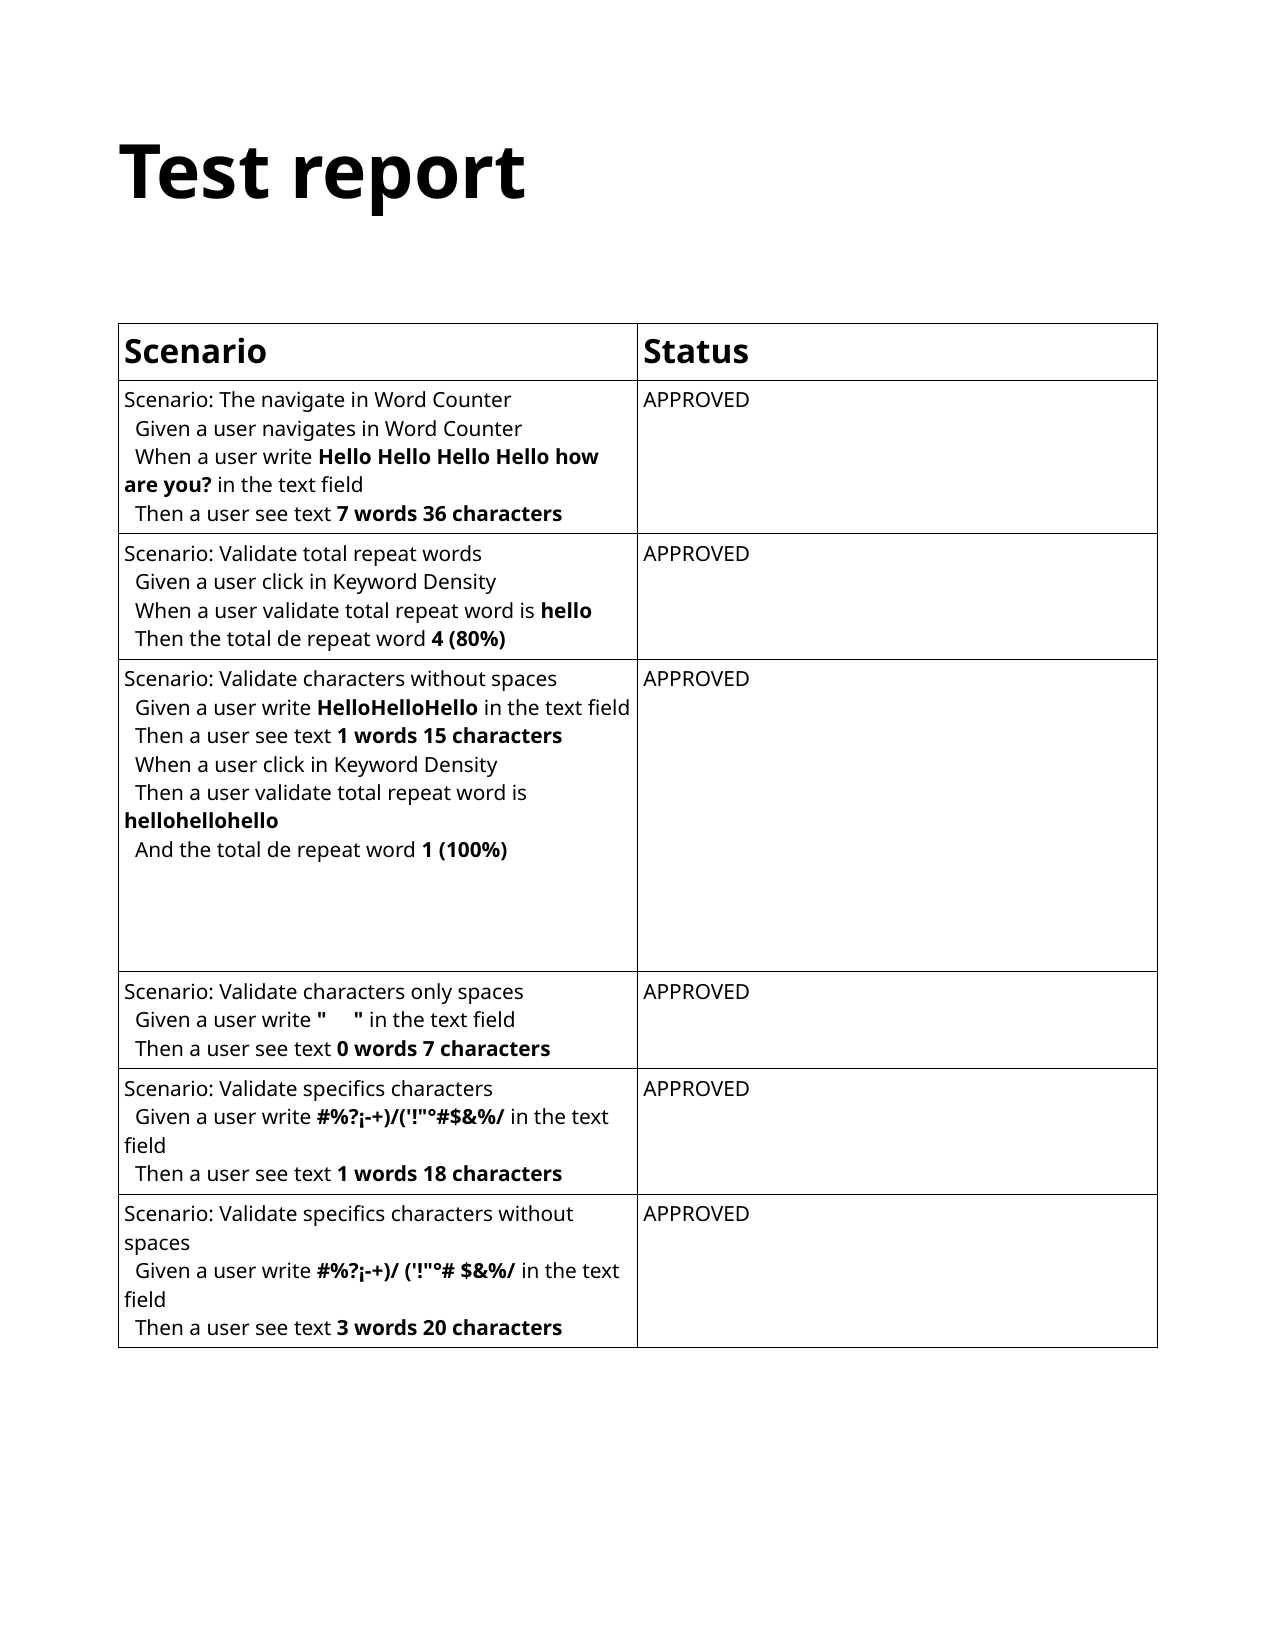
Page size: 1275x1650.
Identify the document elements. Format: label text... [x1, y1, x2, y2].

table_cell Scenario: The navigate in Word Counter Given a user navigates in Word Counter When a user write Hello Hello Hello Hello how are you? in the text field Then a user see text 7 words 36 characters [119, 381, 637, 533]
text Test report [118, 118, 1157, 220]
table_cell Scenario: Validate specifics characters without spaces Given a user write #%?¡-+)/ ('!"°# $&%/ in the text field Then a user see text 3 words 20 characters [119, 1195, 637, 1347]
table_cell APPROVED [638, 1195, 1157, 1347]
table_cell Scenario: Validate specifics characters Given a user write #%?¡-+)/('!"°#$&%/ in the text field Then a user see text 1 words 18 characters [119, 1069, 637, 1193]
table_cell Scenario: Validate total repeat words Given a user click in Keyword Density When a user validate total repeat word is hello Then the total de repeat word 4 (80%) [119, 534, 637, 658]
table_cell APPROVED [638, 972, 1157, 1068]
table_cell Scenario: Validate characters only spaces Given a user write " " in the text field Then a user see text 0 words 7 characters [119, 972, 637, 1068]
table_cell APPROVED [638, 381, 1157, 533]
table_cell Scenario: Validate characters without spaces Given a user write HelloHelloHello in the text field Then a user see text 1 words 15 characters When a user click in Keyword Density Then a user validate total repeat word is hellohellohello And the total de repeat word 1 (100%) [119, 660, 637, 971]
table_header Scenario [119, 324, 637, 379]
table_header Status [638, 324, 1157, 379]
table_cell APPROVED [638, 534, 1157, 658]
table_cell APPROVED [638, 1069, 1157, 1193]
table_cell APPROVED [638, 660, 1157, 971]
